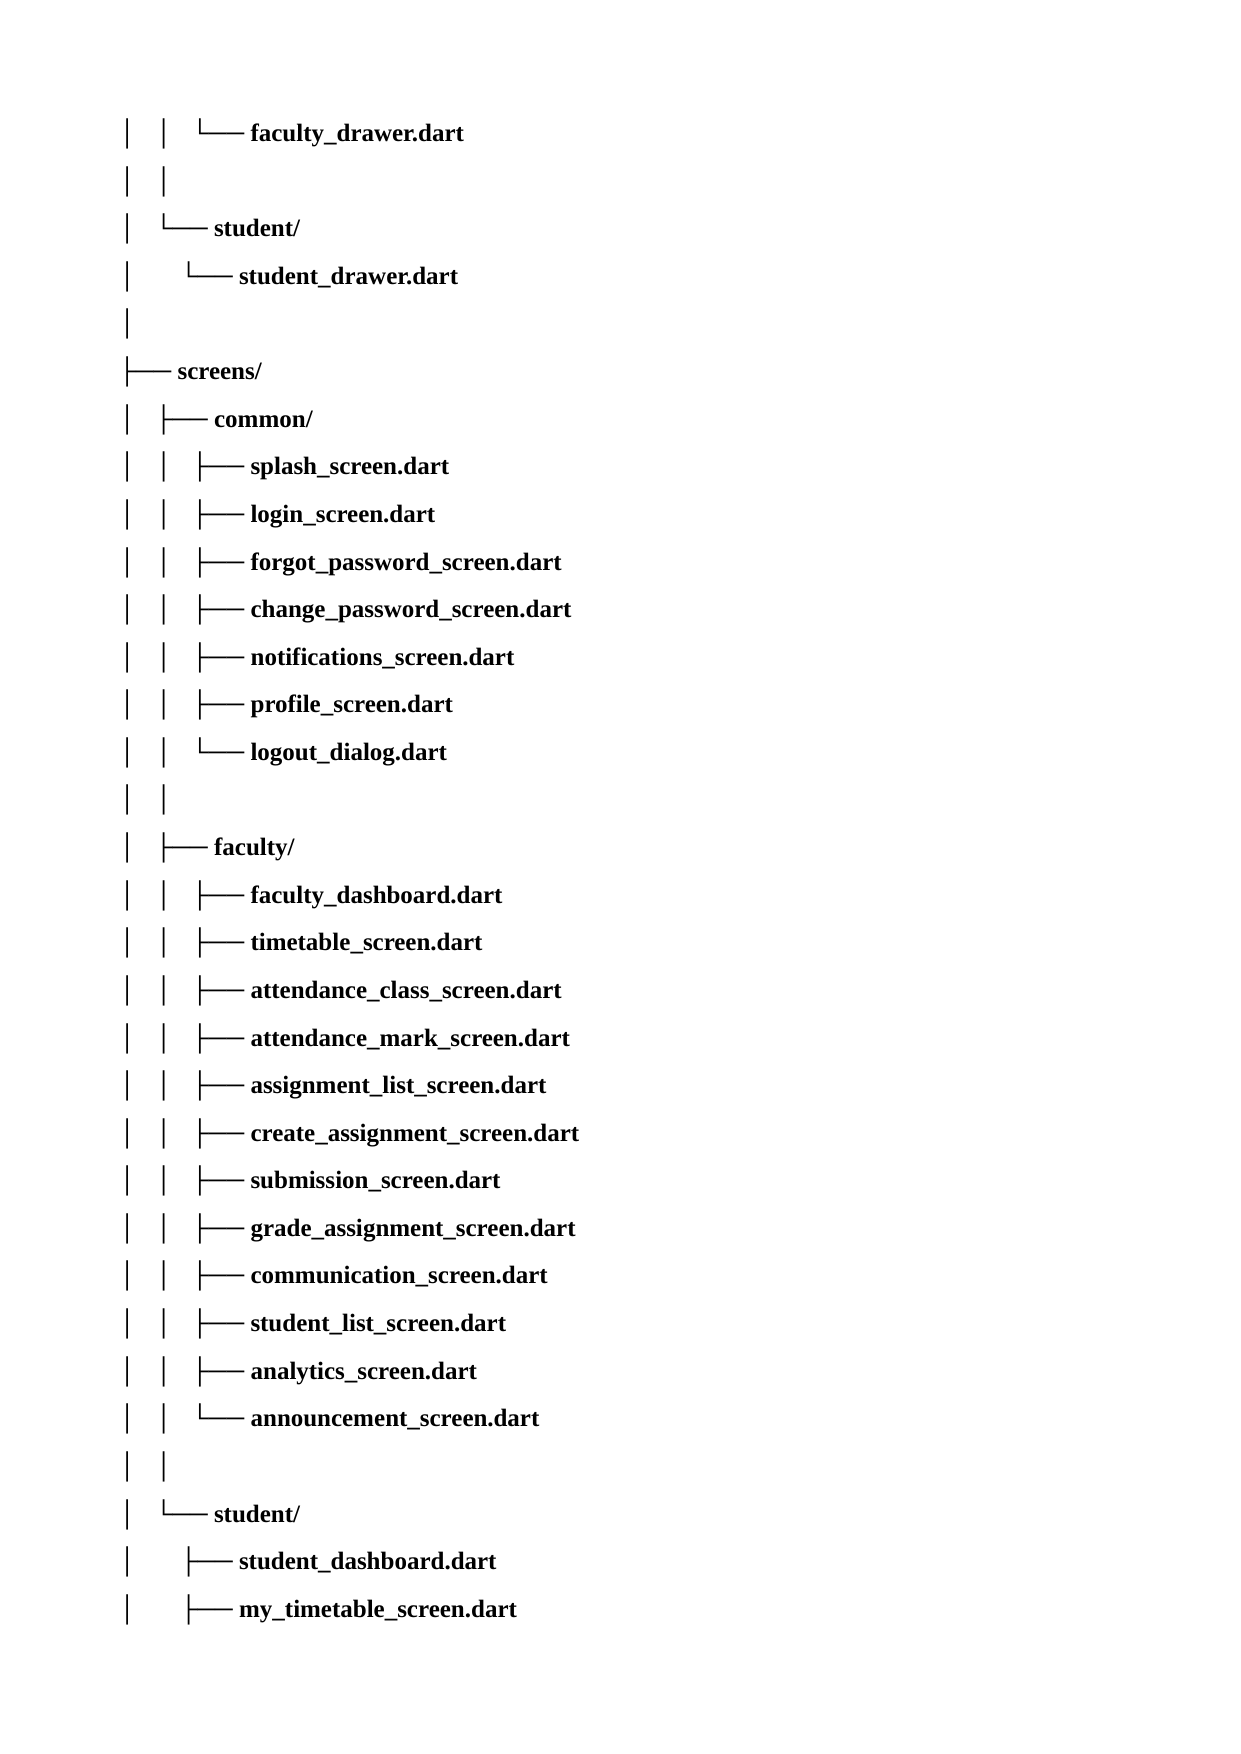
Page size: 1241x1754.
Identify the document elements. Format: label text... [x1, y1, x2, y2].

text │ │ ├── assignment_list_screen.dart [164, 1070, 199, 1099]
text │ │ ├── faculty_dashboard.dart [201, 880, 1122, 908]
text │ [118, 308, 126, 337]
text │ │ ├── create_assignment_screen.dart [201, 1118, 1122, 1147]
text │ │ ├── submission_screen.dart [128, 1165, 162, 1194]
text │ │ ├── splash_screen.dart [201, 451, 1122, 480]
text │ └── student/ [128, 213, 1122, 242]
text │ │ └── logout_dialog.dart [164, 737, 1122, 766]
text │ │ ├── submission_screen.dart [164, 1165, 199, 1194]
text │ │ ├── login_screen.dart [128, 499, 162, 528]
text │ │ ├── analytics_screen.dart [164, 1356, 199, 1384]
text │ │ ├── notifications_screen.dart [201, 642, 1122, 671]
text │ │ ├── forgot_password_screen.dart [164, 547, 199, 575]
text │ ├── common/ [164, 404, 1122, 432]
text │ ├── student_dashboard.dart [128, 1546, 187, 1575]
text │ │ ├── create_assignment_screen.dart [128, 1118, 162, 1147]
text │ ├── faculty/ [164, 832, 1122, 861]
text │ │ ├── timetable_screen.dart [128, 927, 162, 956]
text │ [128, 308, 1122, 337]
text │ │ ├── attendance_class_screen.dart [201, 975, 1122, 1004]
text │ │ [128, 1451, 162, 1480]
text ├── screens/ [128, 356, 1122, 385]
text │ │ ├── login_screen.dart [201, 499, 1122, 528]
text │ ├── my_timetable_screen.dart [189, 1594, 1122, 1623]
text │ │ ├── profile_screen.dart [201, 689, 1122, 718]
text │ │ [118, 166, 126, 194]
text │ │ ├── login_screen.dart [164, 499, 199, 528]
text │ ├── my_timetable_screen.dart [128, 1594, 187, 1623]
text │ │ ├── notifications_screen.dart [128, 642, 162, 671]
text │ │ ├── assignment_list_screen.dart [128, 1070, 162, 1099]
text │ │ ├── communication_screen.dart [201, 1261, 1122, 1289]
text │ └── student/ [128, 1499, 1122, 1527]
text │ │ └── announcement_screen.dart [164, 1403, 1122, 1432]
text │ │ ├── change_password_screen.dart [201, 594, 1122, 623]
text │ │ ├── student_list_screen.dart [201, 1308, 1122, 1337]
text │ │ [128, 166, 162, 194]
text │ │ └── faculty_drawer.dart [128, 118, 162, 147]
text │ ├── student_dashboard.dart [189, 1546, 1122, 1575]
text │ │ ├── notifications_screen.dart [164, 642, 199, 671]
text │ │ ├── grade_assignment_screen.dart [164, 1213, 199, 1242]
text │ │ ├── change_password_screen.dart [164, 594, 199, 623]
text │ │ ├── student_list_screen.dart [164, 1308, 199, 1337]
text │ │ ├── communication_screen.dart [164, 1261, 199, 1289]
text │ │ ├── submission_screen.dart [201, 1165, 1122, 1194]
text │ │ [164, 1451, 1122, 1480]
text │ │ ├── attendance_mark_screen.dart [201, 1023, 1122, 1051]
text │ │ ├── change_password_screen.dart [128, 594, 162, 623]
text │ │ ├── forgot_password_screen.dart [201, 547, 1122, 575]
text │ │ [164, 166, 1122, 194]
text │ │ ├── splash_screen.dart [164, 451, 199, 480]
text │ │ ├── communication_screen.dart [128, 1261, 162, 1289]
text │ │ [118, 1451, 126, 1480]
text │ │ ├── profile_screen.dart [164, 689, 199, 718]
text │ │ ├── splash_screen.dart [128, 451, 162, 480]
text │ │ ├── attendance_mark_screen.dart [164, 1023, 199, 1051]
text │ │ └── announcement_screen.dart [128, 1403, 162, 1432]
text │ │ ├── forgot_password_screen.dart [128, 547, 162, 575]
text │ │ ├── profile_screen.dart [128, 689, 162, 718]
text │ │ ├── attendance_class_screen.dart [164, 975, 199, 1004]
text │ │ [128, 784, 162, 813]
text │ │ ├── grade_assignment_screen.dart [201, 1213, 1122, 1242]
text │ │ └── logout_dialog.dart [128, 737, 162, 766]
text │ │ [118, 784, 126, 813]
text │ ├── faculty/ [128, 832, 162, 861]
text │ │ ├── analytics_screen.dart [201, 1356, 1122, 1384]
text │ │ ├── timetable_screen.dart [164, 927, 199, 956]
text │ │ ├── faculty_dashboard.dart [128, 880, 162, 908]
text │ └── student_drawer.dart [128, 261, 1122, 290]
text │ │ [164, 784, 1122, 813]
text │ │ ├── timetable_screen.dart [201, 927, 1122, 956]
text │ │ ├── analytics_screen.dart [128, 1356, 162, 1384]
text │ │ └── faculty_drawer.dart [164, 118, 1122, 147]
text │ │ ├── create_assignment_screen.dart [164, 1118, 199, 1147]
text │ │ ├── student_list_screen.dart [128, 1308, 162, 1337]
text │ │ ├── attendance_mark_screen.dart [128, 1023, 162, 1051]
text │ │ ├── assignment_list_screen.dart [201, 1070, 1122, 1099]
text │ │ ├── attendance_class_screen.dart [128, 975, 162, 1004]
text │ ├── common/ [128, 404, 162, 432]
text │ │ ├── grade_assignment_screen.dart [128, 1213, 162, 1242]
text │ │ ├── faculty_dashboard.dart [164, 880, 199, 908]
